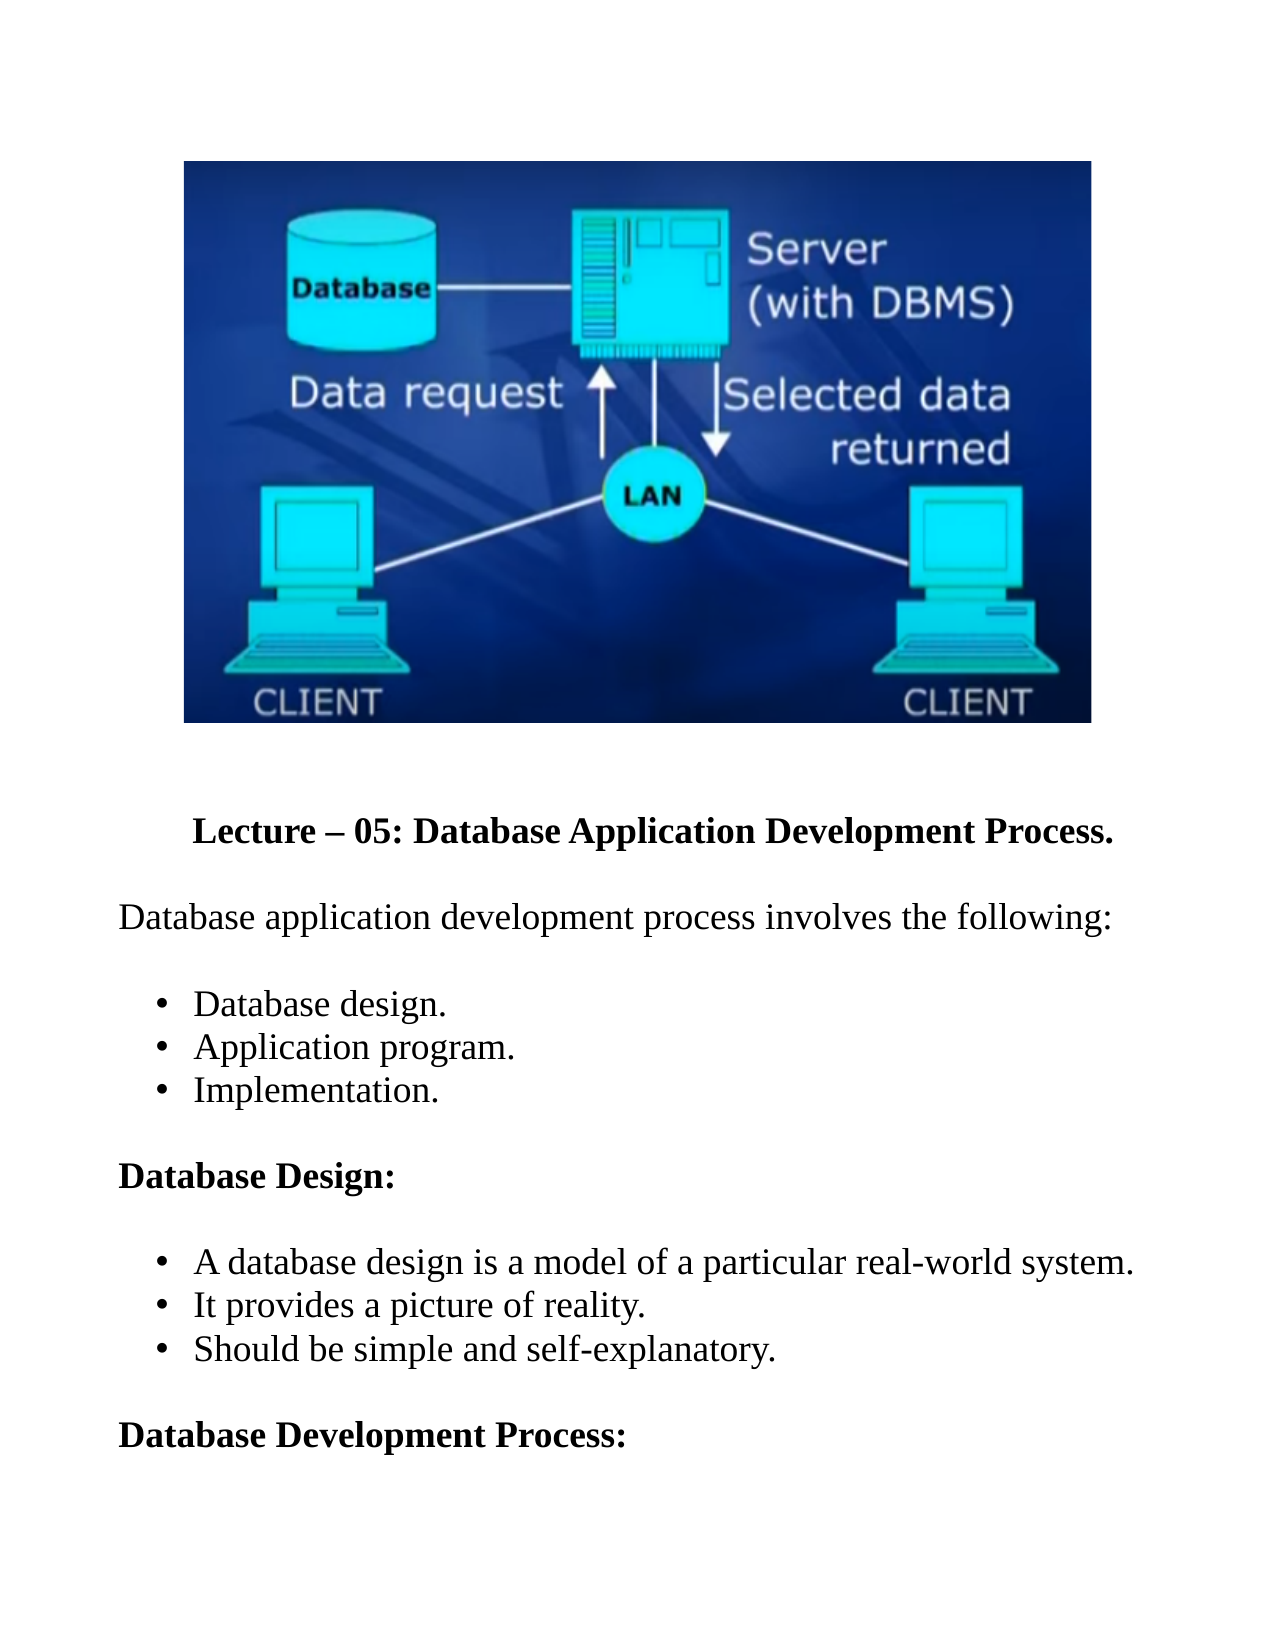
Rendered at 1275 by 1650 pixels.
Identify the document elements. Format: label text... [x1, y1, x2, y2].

list Application program. [156, 1024, 1157, 1067]
text Database application development process involves the following: [118, 895, 1157, 938]
list A database design is a model of a particular real-world system. [156, 1240, 1157, 1283]
picture [183, 161, 1092, 723]
list Should be simple and self-explanatory. [156, 1326, 1157, 1369]
list Database design. [156, 981, 1157, 1024]
text Database Development Process: [118, 1412, 1157, 1455]
text Database Design: [118, 1153, 1157, 1197]
list It provides a picture of reality. [156, 1283, 1157, 1326]
text Lecture – 05: Database Application Development Process. [118, 161, 1157, 852]
list Implementation. [156, 1067, 1157, 1110]
